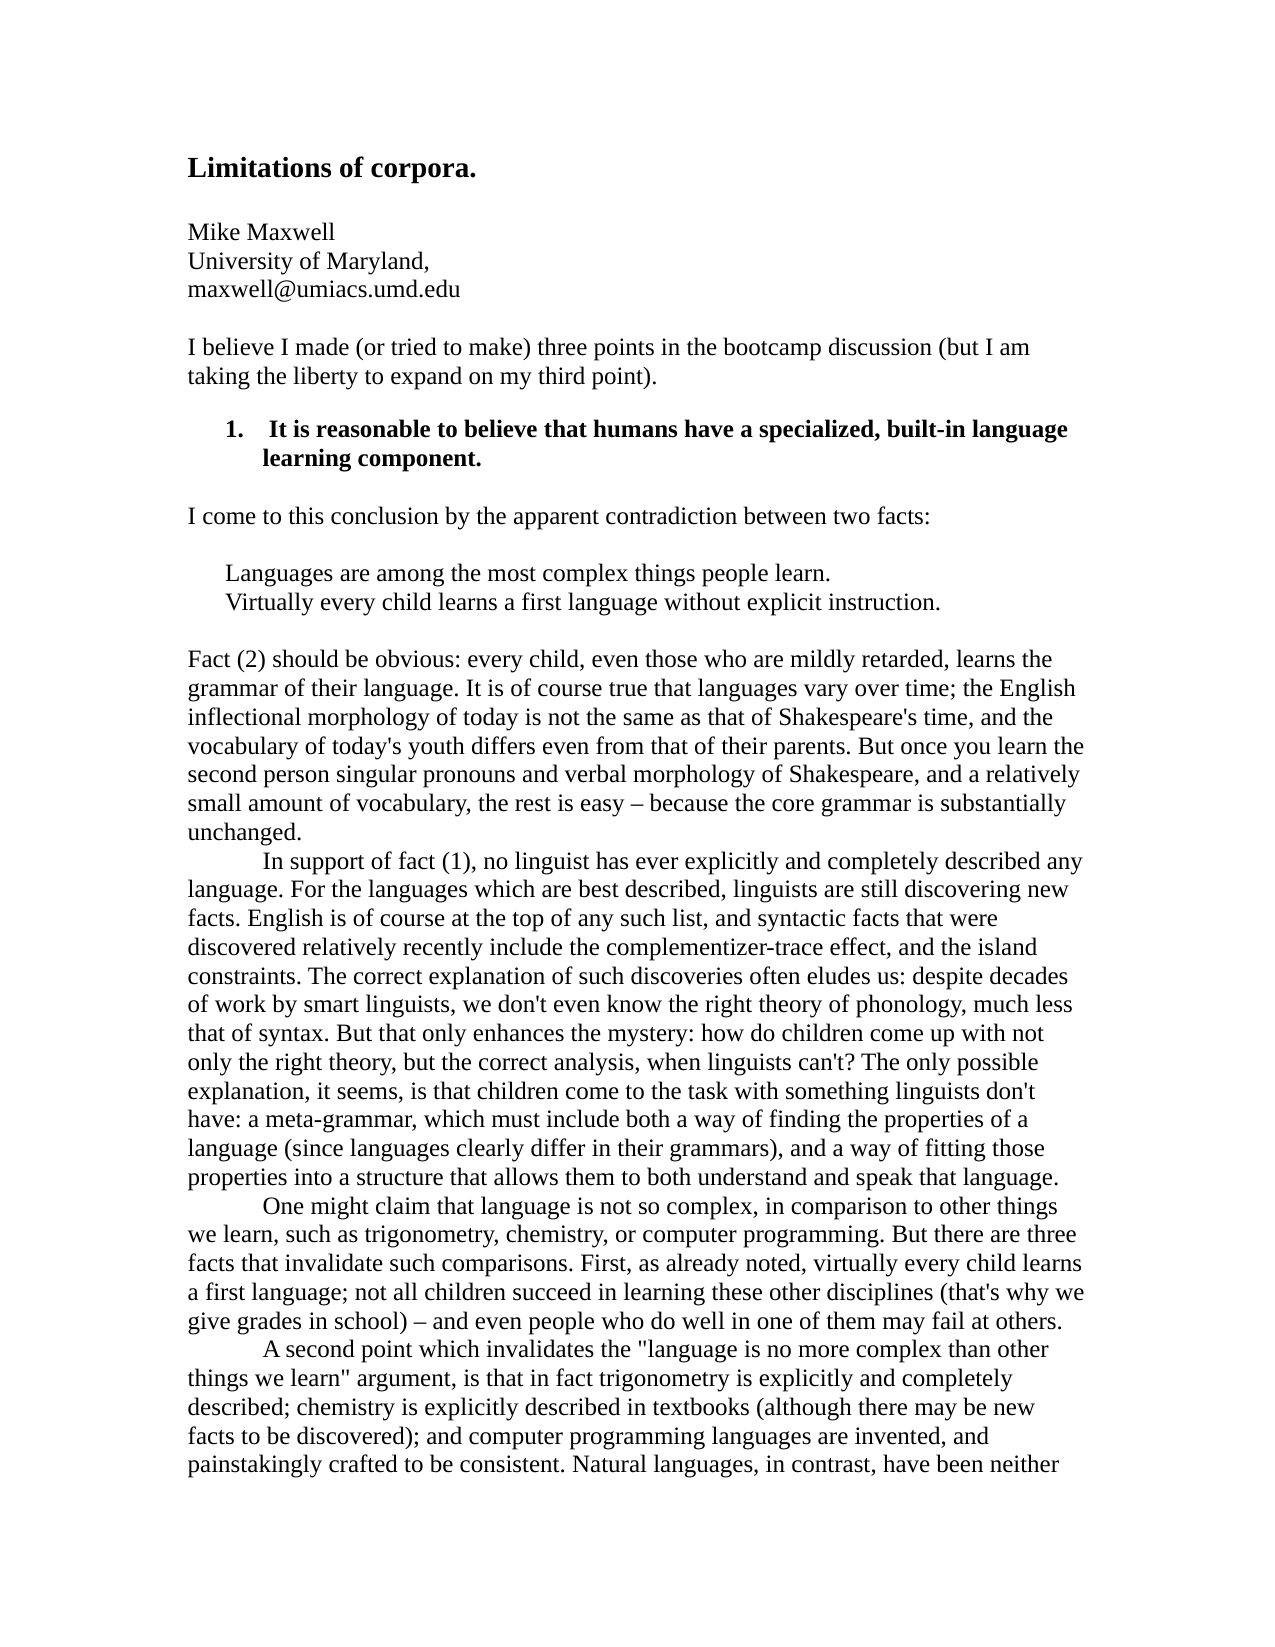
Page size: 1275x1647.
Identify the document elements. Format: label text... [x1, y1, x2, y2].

text Virtually every child learns a first language without explicit instruction. [225, 587, 1087, 616]
text I believe I made (or tried to make) three points in the bootcamp discussion (but I am taking the liberty to expand on my third point). [187, 332, 1087, 389]
text Limitations of corpora. [187, 150, 1087, 183]
text Languages are among the most complex things people learn. [225, 558, 1087, 587]
text maxwell@umiacs.umd.edu [187, 274, 1087, 303]
text One might claim that language is not so complex, in comparison to other things we learn, such as trigonometry, chemistry, or computer programming. But there are three facts that invalidate such comparisons. First, as already noted, virtually every child learns a first language; not all children succeed in learning these other disciplines (that's why we give grades in school) – and even people who do well in one of them may fail at others. [187, 1191, 1087, 1334]
text In support of fact (1), no linguist has ever explicitly and completely described any language. For the languages which are best described, linguists are still discovering new facts. English is of course at the top of any such list, and syntactic facts that were discovered relatively recently include the complementizer-trace effect, and the island constraints. The correct explanation of such discoveries often eludes us: despite decades of work by smart linguists, we don't even know the right theory of phonology, much less that of syntax. But that only enhances the mystery: how do children come up with not only the right theory, but the correct analysis, when linguists can't? The only possible explanation, it seems, is that children come to the task with something linguists don't have: a meta-grammar, which must include both a way of finding the properties of a language (since languages clearly differ in their grammars), and a way of fitting those properties into a structure that allows them to both understand and speak that language. [187, 846, 1087, 1191]
text Fact (2) should be obvious: every child, even those who are mildly retarded, learns the grammar of their language. It is of course true that languages vary over time; the English inflectional morphology of today is not the same as that of Shakespeare's time, and the vocabulary of today's youth differs even from that of their parents. But once you learn the second person singular pronouns and verbal morphology of Shakespeare, and a relatively small amount of vocabulary, the rest is easy – because the core grammar is substantially unchanged. [187, 644, 1087, 846]
text Mike Maxwell [187, 217, 1087, 246]
text University of Maryland, [187, 246, 1087, 274]
list It is reasonable to believe that humans have a specialized, built-in language learning component. [225, 414, 1087, 472]
text A second point which invalidates the "language is no more complex than other things we learn" argument, is that in fact trigonometry is explicitly and completely described; chemistry is explicitly described in textbooks (although there may be new facts to be discovered); and computer programming languages are invented, and painstakingly crafted to be consistent. Natural languages, in contrast, have been neither [187, 1334, 1087, 1478]
text I come to this conclusion by the apparent contradiction between two facts: [187, 501, 1087, 529]
